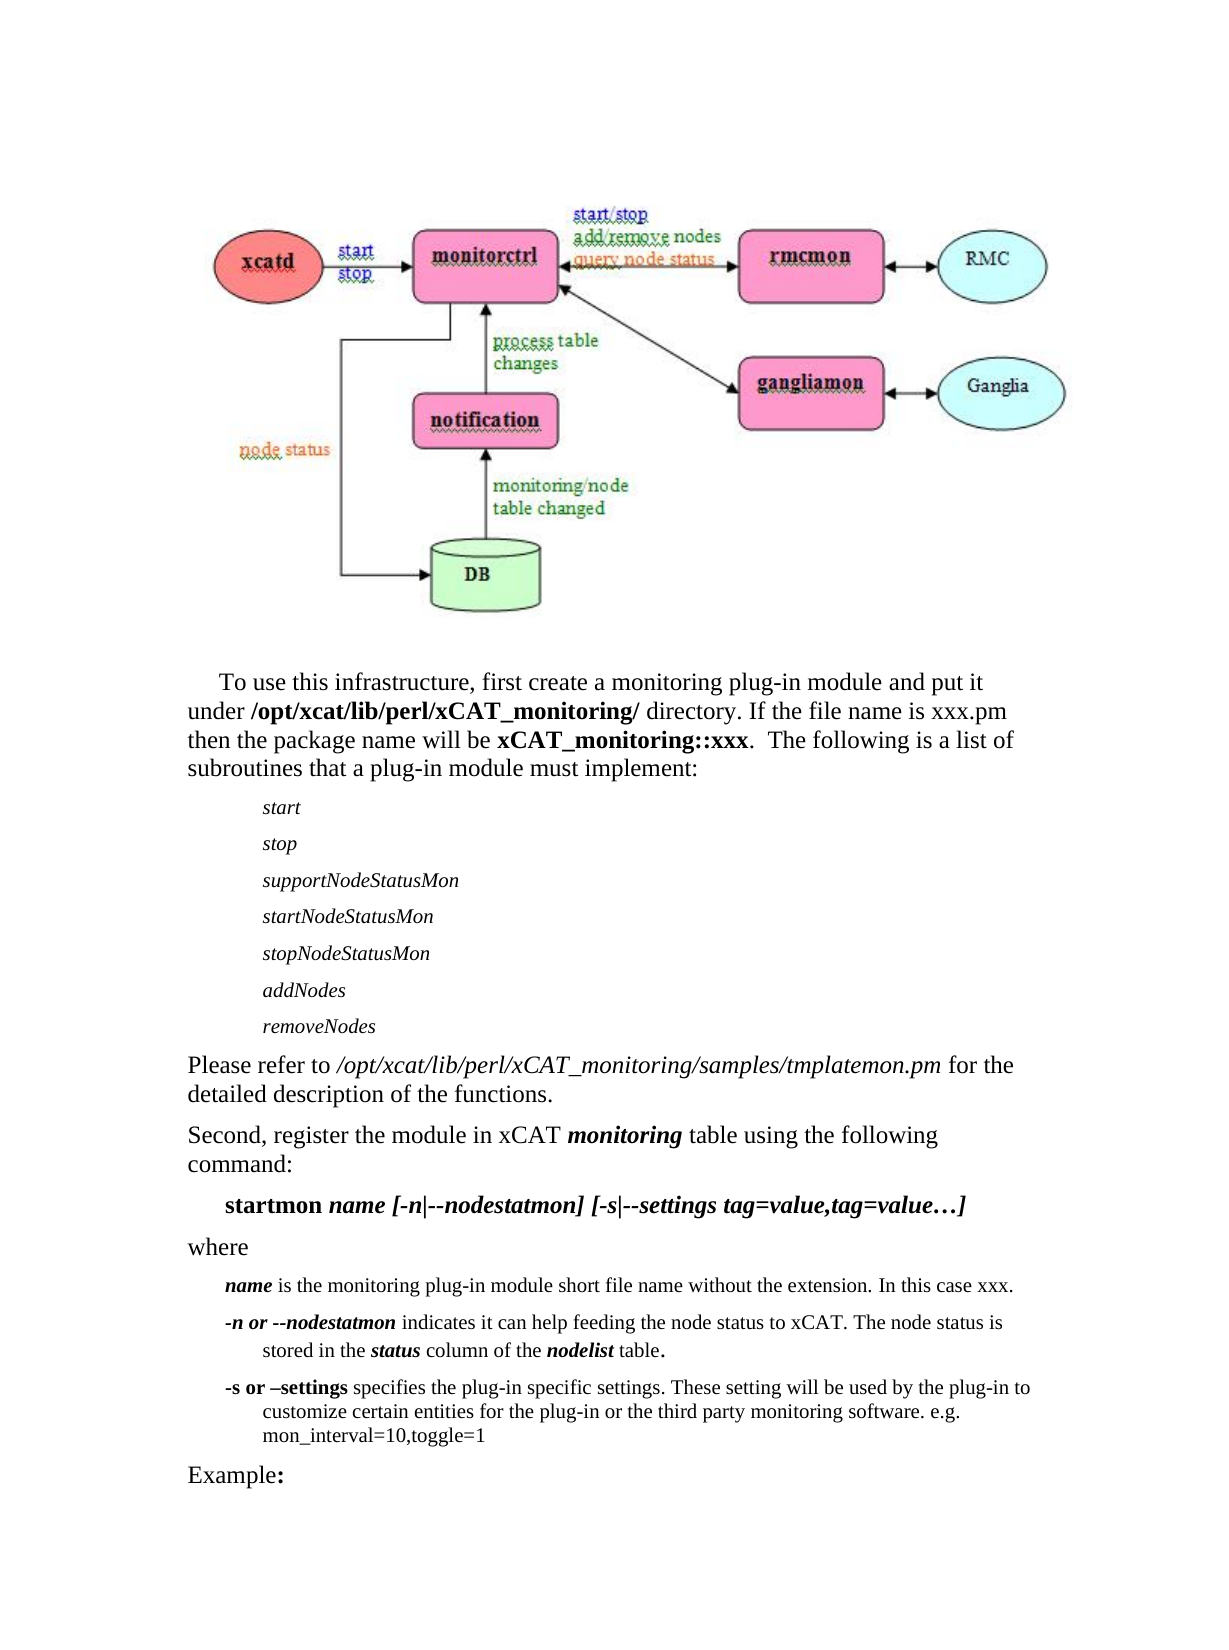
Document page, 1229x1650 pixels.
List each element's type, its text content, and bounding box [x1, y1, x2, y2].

text Example: [187, 1460, 1041, 1488]
text stopNodeStatusMon [262, 941, 1041, 965]
text stop [262, 831, 1041, 855]
text start [262, 795, 1041, 819]
text removeNodes [262, 1014, 1041, 1038]
text -s or –settings specifies the plug-in specific settings. These setting will be used by the plug-in to customize certain entities for the plug-in or the third party monitoring software. e.g. mon_interval=10,toggle=1 [225, 1375, 1041, 1447]
text supportNodeStatusMon [262, 868, 1041, 892]
text name is the monitoring plug-in module short file name without the extension. In this case xxx. [225, 1273, 1041, 1297]
text where [187, 1232, 1041, 1261]
picture [204, 159, 1085, 646]
text -n or --nodestatmon indicates it can help feeding the node status to xCAT. The node status is stored in the status column of the nodelist table. [225, 1310, 1041, 1362]
text startmon name [-n|--nodestatmon] [-s|--settings tag=value,tag=value…] [206, 1191, 1041, 1219]
text startNodeStatusMon [262, 904, 1041, 928]
text addNodes [262, 977, 1041, 1002]
text To use this infrastructure, first create a monitoring plug-in module and put it under /opt/xcat/lib/perl/xCAT_monitoring/ directory. If the file name is xxx.pm then the package name will be xCAT_monitoring::xxx. The following is a list of subroutines that a plug-in module must implement: [187, 667, 1041, 782]
text Please refer to /opt/xcat/lib/perl/xCAT_monitoring/samples/tmplatemon.pm for the detailed description of the functions. [187, 1051, 1041, 1108]
text Second, register the module in xCAT monitoring table using the following command: [187, 1121, 1041, 1178]
